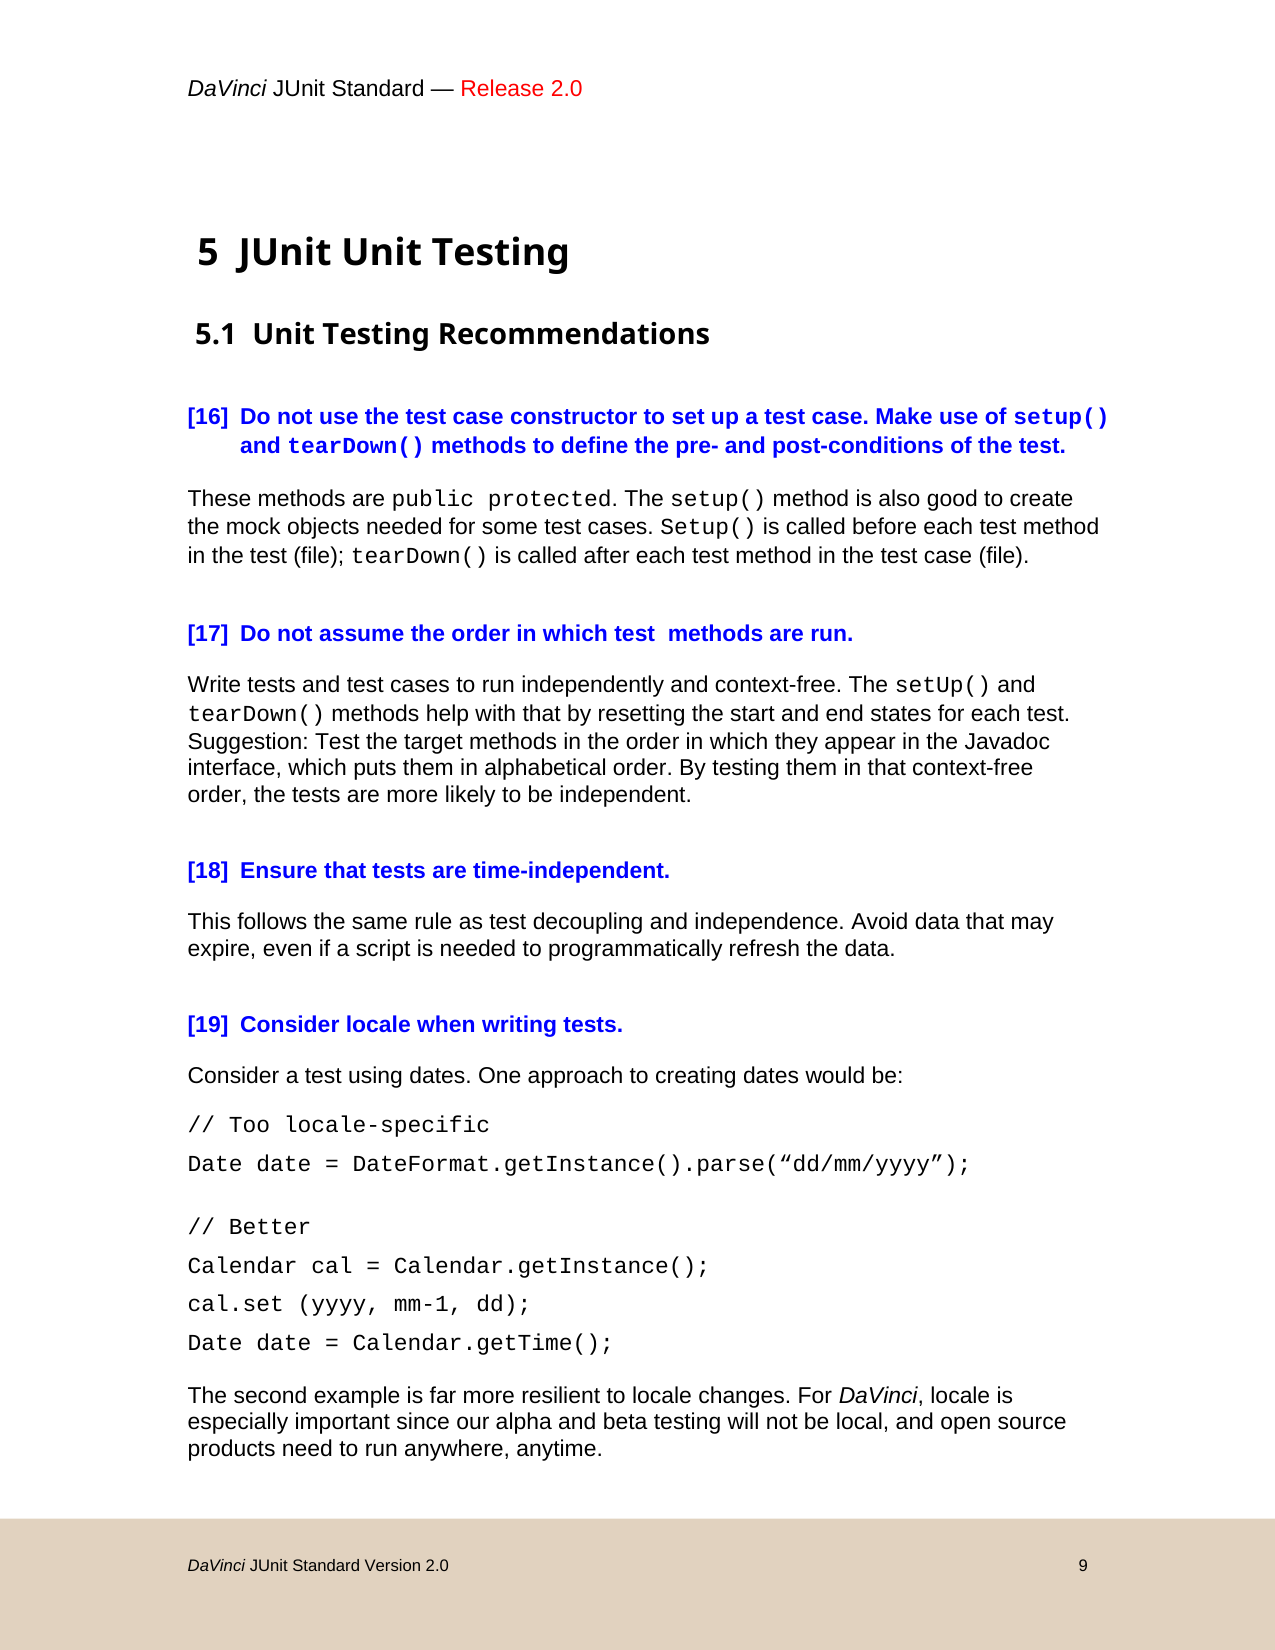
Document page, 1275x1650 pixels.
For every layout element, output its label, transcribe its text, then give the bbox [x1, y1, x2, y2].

text These methods are public protected. The setup() method is also good to create the mock objects needed for some test cases. Setup() is called before each test method in the test (file); tearDown() is called after each test method in the test case (file). [187, 485, 1102, 570]
text // Better [187, 1216, 1087, 1242]
text Date date = DateFormat.getInstance().parse(“dd/mm/yyyy”); [187, 1152, 1087, 1178]
text This follows the same rule as test decoupling and independence. Avoid data that may expire, even if a script is needed to programmatically refresh the data. [187, 908, 1087, 961]
text // Too locale-specific [187, 1114, 1087, 1140]
list Do not assume the order in which test methods are run. [187, 620, 1087, 646]
text cal.set (yyyy, mm-1, dd); [187, 1292, 1087, 1318]
text Write tests and test cases to run independently and context-free. The setUp() and tearDown() methods help with that by resetting the start and end states for each test. Suggestion: Test the target methods in the order in which they appear in the Javadoc interface, which puts them in alphabetical order. By testing them in that context-free order, the tests are more likely to be independent. [187, 671, 1087, 807]
text Consider a test using dates. One approach to creating dates would be: [187, 1062, 1087, 1089]
text Date date = Calendar.getTime(); [187, 1331, 1087, 1357]
subtitle Unit Testing Recommendations [187, 313, 1087, 353]
list Consider locale when writing tests. [187, 1011, 1087, 1037]
subtitle JUnit Unit Testing [187, 225, 1087, 276]
text The second example is far more resilient to locale changes. For DaVinci, locale is especially important since our alpha and beta testing will not be local, and open source products need to run anywhere, anytime. [187, 1382, 1087, 1461]
list Ensure that tests are time-independent. [187, 857, 1087, 883]
list Do not use the test case constructor to set up a test case. Make use of setup() and tearDown() methods to define the pre- and post-conditions of the test. [187, 403, 1117, 460]
text Calendar cal = Calendar.getInstance(); [187, 1254, 1087, 1280]
